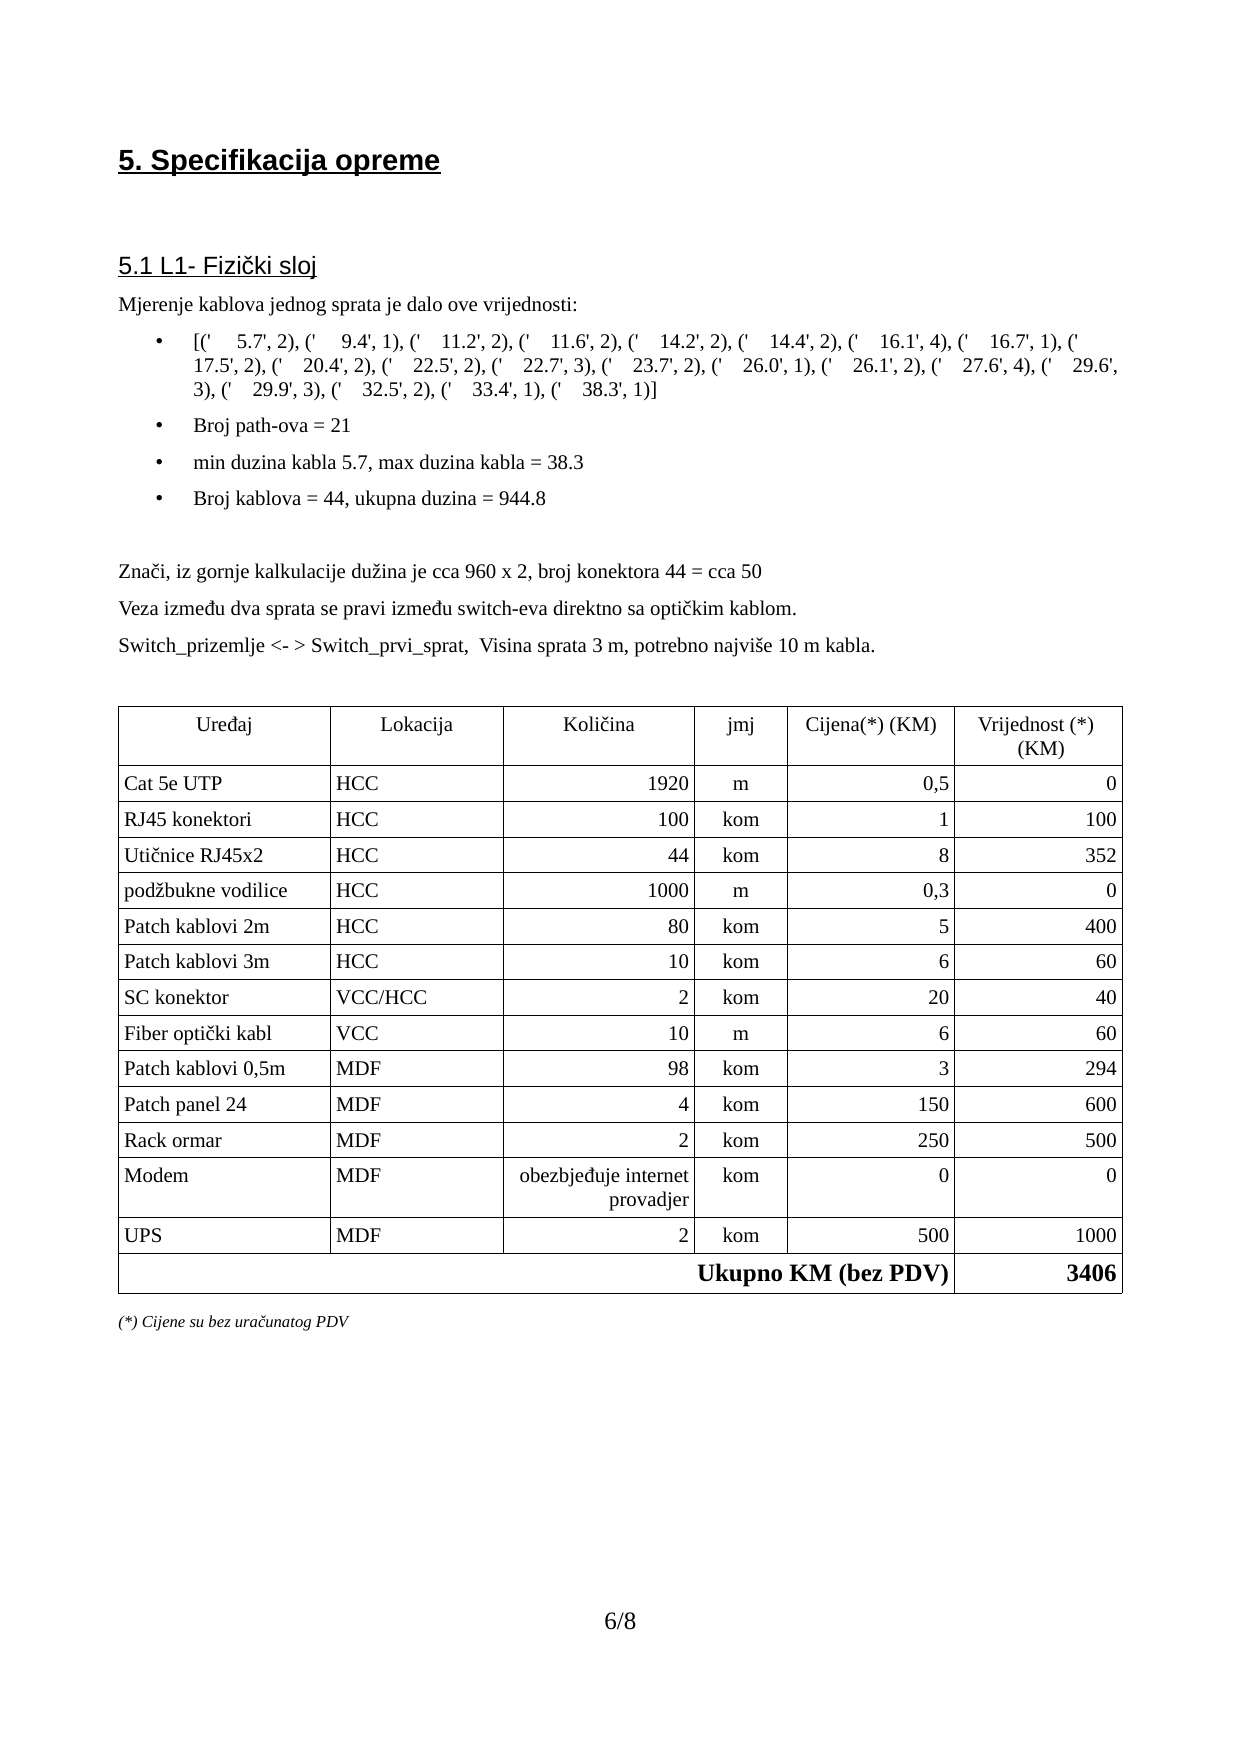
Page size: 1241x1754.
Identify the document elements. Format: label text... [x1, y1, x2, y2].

table_cell kom [695, 945, 787, 979]
table_header jmj [695, 707, 787, 765]
table_cell Utičnice RJ45x2 [119, 838, 330, 872]
table_cell 500 [788, 1218, 954, 1253]
table_cell 150 [788, 1087, 954, 1122]
table_cell kom [695, 1218, 787, 1253]
table_header Uređaj [119, 707, 330, 765]
table_cell 40 [955, 980, 1122, 1015]
table_cell 60 [955, 1016, 1122, 1050]
table_cell 0 [955, 1158, 1122, 1217]
table_cell Rack ormar [119, 1123, 330, 1157]
list Broj kablova = 44, ukupna duzina = 944.8 [156, 486, 1122, 510]
table_cell UPS [119, 1218, 330, 1253]
table_cell kom [695, 1051, 787, 1086]
table_cell m [695, 766, 787, 801]
list [(' 5.7', 2), (' 9.4', 1), (' 11.2', 2), (' 11.6', 2), (' 14.2', 2), (' 14.4', 2), (' 16.1', 4), (' 16.7', 1), (' 17.5', 2), (' 20.4', 2), (' 22.5', 2), (' 22.7', 3), (' 23.7', 2), (' 26.0', 1), (' 26.1', 2), (' 27.6', 4), (' 29.6', 3), (' 29.9', 3), (' 32.5', 2), (' 33.4', 1), (' 38.3', 1)] [156, 328, 1122, 401]
table_cell 300 [955, 873, 1122, 908]
table_cell 1000 [504, 873, 694, 908]
table_cell 2 [504, 980, 694, 1015]
table_cell 4 [504, 1087, 694, 1122]
table_cell kom [695, 802, 787, 837]
table_cell MDF [331, 1087, 503, 1122]
table_cell 6 [788, 945, 954, 979]
table_cell kom [695, 909, 787, 943]
table_cell 2 [504, 1123, 694, 1157]
table_cell 20 [788, 980, 954, 1015]
table_cell obezbjeđuje internet provadjer [504, 1158, 694, 1217]
table_header Lokacija [331, 707, 503, 765]
table_cell 1 [788, 802, 954, 837]
table_cell 0,3 [788, 873, 954, 908]
table_cell 5 [788, 909, 954, 943]
table_cell 1920 [504, 766, 694, 801]
text Znači, iz gornje kalkulacije dužina je cca 960 x 2, broj konektora 44 = cca 50 [118, 559, 1122, 583]
table_cell 60 [955, 945, 1122, 979]
table_cell 80 [504, 909, 694, 943]
table_cell 3 [788, 1051, 954, 1086]
table_cell 8 [788, 838, 954, 872]
table_cell HCC [331, 873, 503, 908]
table_cell 2 [504, 1218, 694, 1253]
text Mjerenje kablova jednog sprata je dalo ove vrijednosti: [118, 292, 1122, 316]
subtitle 5.1 L1- Fizički sloj [118, 251, 1122, 279]
text (*) Cijene su bez uračunatog PDV [118, 1294, 1122, 1331]
table_cell 352 [955, 838, 1122, 872]
table_cell SC konektor [119, 980, 330, 1015]
table_cell 500 [955, 1123, 1122, 1157]
table_cell 10 [504, 945, 694, 979]
table_cell Modem [119, 1158, 330, 1217]
table_cell VCC/HCC [331, 980, 503, 1015]
table_cell MDF [331, 1123, 503, 1157]
table_cell 10 [504, 1016, 694, 1050]
table_header Količina [504, 707, 694, 765]
table_cell HCC [331, 802, 503, 837]
table_cell 250 [788, 1123, 954, 1157]
table_cell kom [695, 838, 787, 872]
table_cell 6 [788, 1016, 954, 1050]
table_cell m [695, 1016, 787, 1050]
table_cell kom [695, 1087, 787, 1122]
table_cell 1000 [955, 1218, 1122, 1253]
table_header Vrijednost (*) (KM) [955, 707, 1122, 765]
table_cell kom [695, 980, 787, 1015]
table_cell kom [695, 1123, 787, 1157]
table_cell podžbukne vodilice [119, 873, 330, 908]
list Broj path-ova = 21 [156, 413, 1122, 437]
table_cell 0,5 [788, 766, 954, 801]
table_cell 400 [955, 909, 1122, 943]
table_cell Ukupno KM (bez PDV) [119, 1254, 954, 1293]
table_cell 4666 [955, 1254, 1122, 1293]
list min duzina kabla 5.7, max duzina kabla = 38.3 [156, 450, 1122, 474]
table_cell HCC [331, 945, 503, 979]
table_cell HCC [331, 909, 503, 943]
table_cell Cat 5e UTP [119, 766, 330, 801]
table_cell 100 [955, 802, 1122, 837]
table_cell 294 [955, 1051, 1122, 1086]
table_cell VCC [331, 1016, 503, 1050]
table_cell Patch kablovi 0,5m [119, 1051, 330, 1086]
table_cell kom [695, 1158, 787, 1217]
table_cell MDF [331, 1218, 503, 1253]
table_cell MDF [331, 1158, 503, 1217]
table_cell Patch kablovi 2m [119, 909, 330, 943]
text Switch_prizemlje <- > Switch_prvi_sprat, Visina sprata 3 m, potrebno najviše 10 m kabla. [118, 633, 1122, 657]
subtitle 5. Specifikacija opreme [118, 143, 1122, 177]
table_header Cijena(*) (KM) [788, 707, 954, 765]
table_cell m [695, 873, 787, 908]
table_cell Patch panel 24 [119, 1087, 330, 1122]
table_cell 44 [504, 838, 694, 872]
table_cell 600 [955, 1087, 1122, 1122]
table_cell 960 [955, 766, 1122, 801]
table_cell Patch kablovi 3m [119, 945, 330, 979]
table_cell MDF [331, 1051, 503, 1086]
table_cell Fiber optički kabl [119, 1016, 330, 1050]
table_cell HCC [331, 766, 503, 801]
text Veza između dva sprata se pravi između switch-eva direktno sa optičkim kablom. [118, 596, 1122, 620]
table_cell 0 [788, 1158, 954, 1217]
table_cell HCC [331, 838, 503, 872]
table_cell RJ45 konektori [119, 802, 330, 837]
table_cell 100 [504, 802, 694, 837]
table_cell 98 [504, 1051, 694, 1086]
